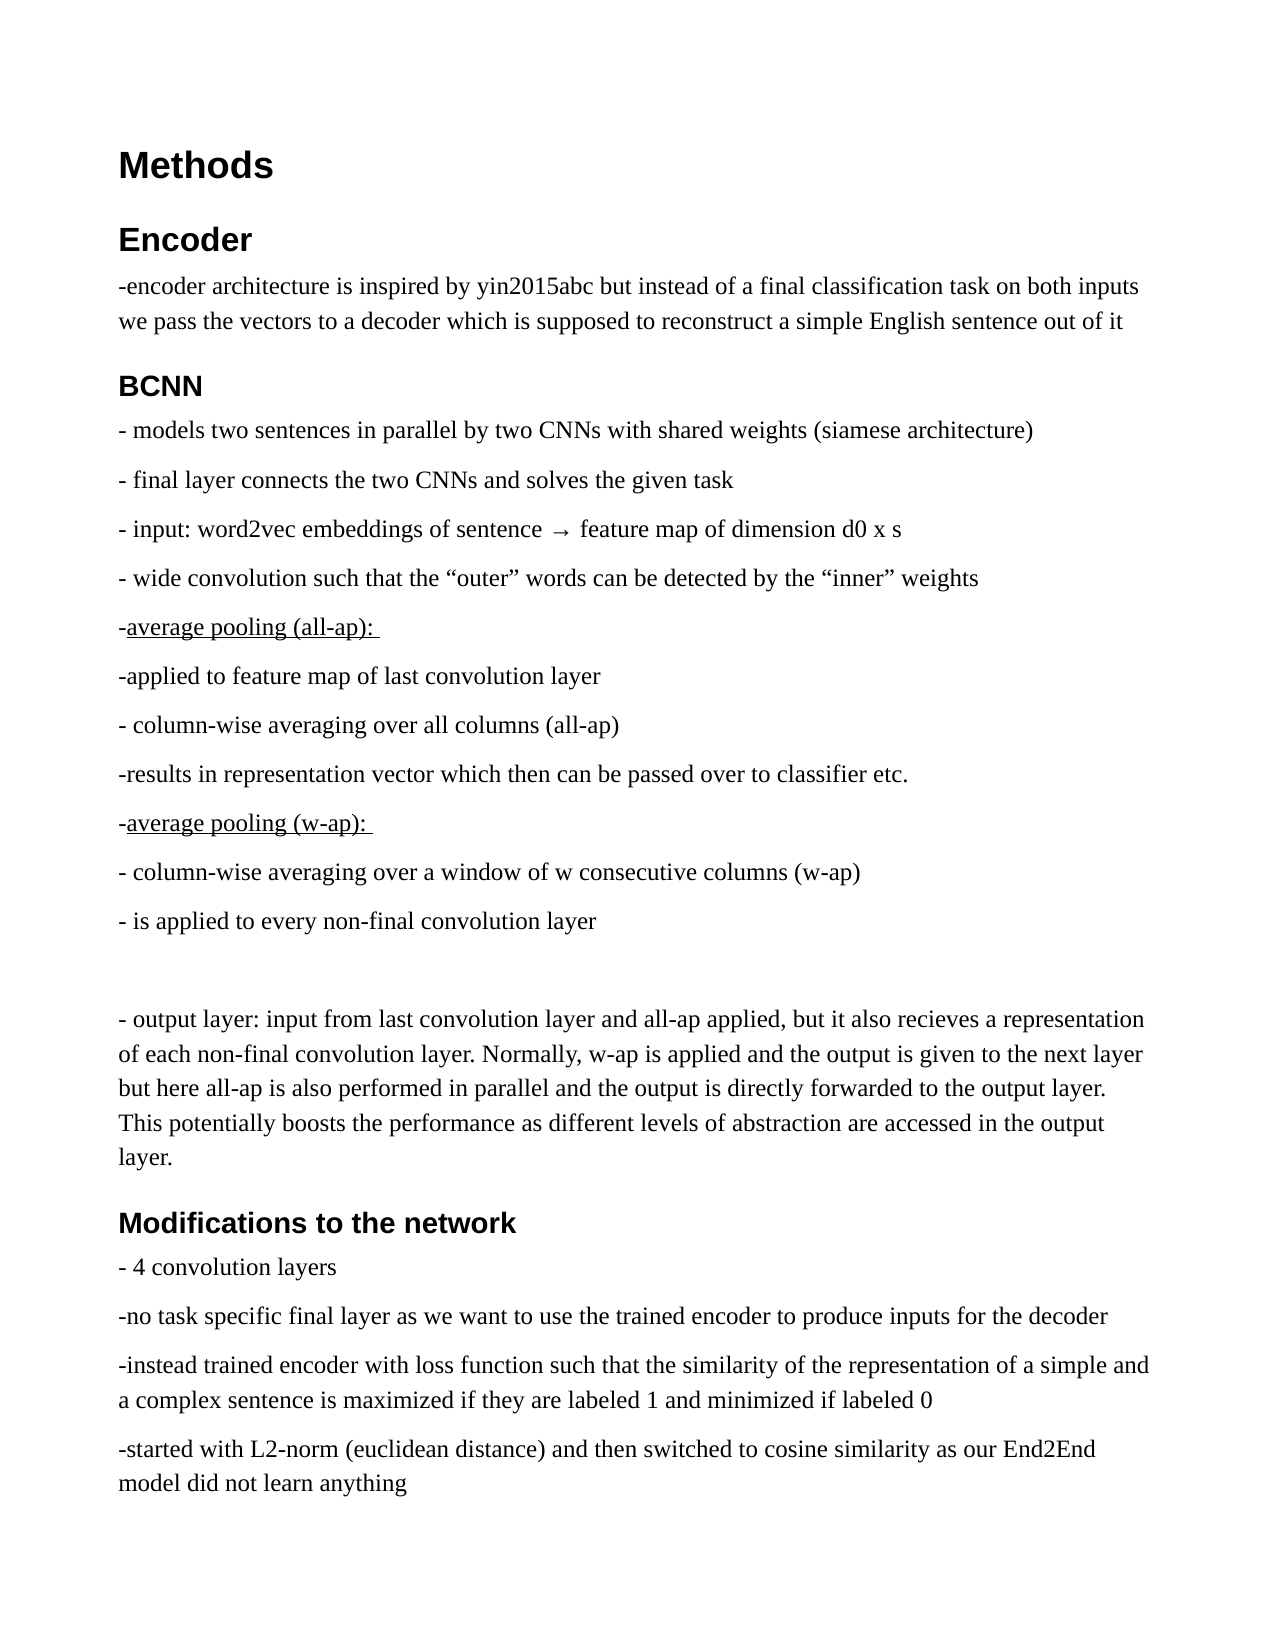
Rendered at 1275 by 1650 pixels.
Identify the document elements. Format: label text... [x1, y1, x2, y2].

text - input: word2vec embeddings of sentence → feature map of dimension d0 x s [118, 514, 1157, 542]
subtitle Methods [118, 143, 1157, 187]
text -no task specific final layer as we want to use the trained encoder to produce inputs for the decoder [118, 1301, 1157, 1330]
text - 4 convolution layers [118, 1252, 1157, 1281]
text - wide convolution such that the “outer” words can be detected by the “inner” weights [118, 563, 1157, 592]
text -encoder architecture is inspired by yin2015abc but instead of a final classification task on both inputs we pass the vectors to a decoder which is supposed to reconstruct a simple English sentence out of it [118, 271, 1157, 334]
subtitle BCNN [118, 369, 1157, 403]
text - final layer connects the two CNNs and solves the given task [118, 465, 1157, 493]
subtitle Encoder [118, 220, 1157, 259]
text - column-wise averaging over all columns (all-ap) [118, 710, 1157, 739]
text -results in representation vector which then can be passed over to classifier etc. [118, 759, 1157, 788]
text -started with L2-norm (euclidean distance) and then switched to cosine similarity as our End2End model did not learn anything [118, 1434, 1157, 1497]
text - models two sentences in parallel by two CNNs with shared weights (siamese architecture) [118, 416, 1157, 444]
text -applied to feature map of last convolution layer [118, 661, 1157, 690]
text -average pooling (all-ap): [118, 612, 1157, 641]
text -instead trained encoder with loss function such that the similarity of the representation of a simple and a complex sentence is maximized if they are labeled 1 and minimized if labeled 0 [118, 1350, 1157, 1413]
subtitle Modifications to the network [118, 1206, 1157, 1240]
text - column-wise averaging over a window of w consecutive columns (w-ap) [118, 857, 1157, 886]
text - output layer: input from last convolution layer and all-ap applied, but it also recieves a representation of each non-final convolution layer. Normally, w-ap is applied and the output is given to the next layer but here all-ap is also performed in parallel and the output is directly forwarded to the output layer. This potentially boosts the performance as different levels of abstraction are accessed in the output layer. [118, 1004, 1157, 1171]
text - is applied to every non-final convolution layer [118, 906, 1157, 935]
text -average pooling (w-ap): [118, 808, 1157, 837]
